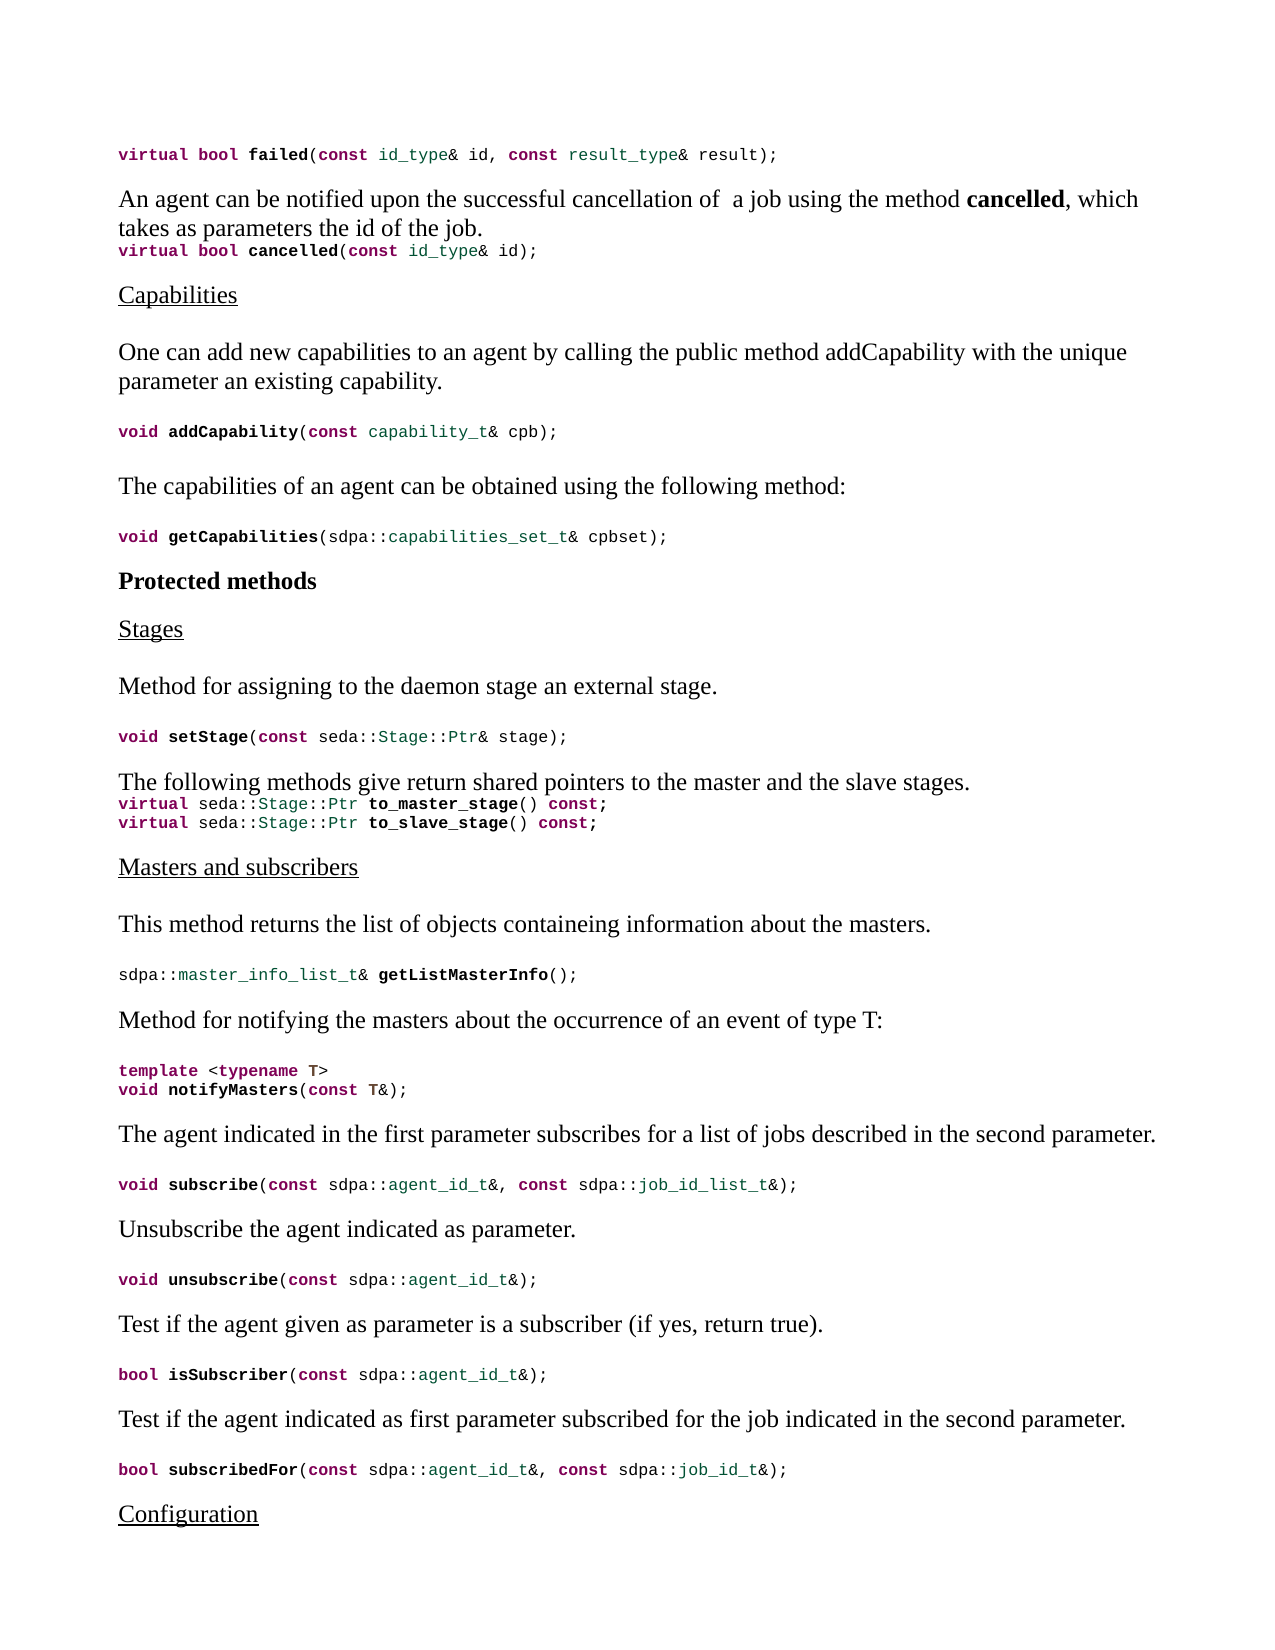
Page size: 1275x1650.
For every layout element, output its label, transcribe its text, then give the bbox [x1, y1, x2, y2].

text Unsubscribe the agent indicated as parameter. [118, 1214, 1157, 1243]
text virtual bool failed(const id_type& id, const result_type& result); [118, 147, 1157, 166]
text Method for notifying the masters about the occurrence of an event of type T: [118, 1005, 1157, 1033]
text sdpa::master_info_list_t& getListMasterInfo(); [118, 967, 1157, 986]
text template <typename T> [118, 1062, 1157, 1081]
text Configuration [118, 1499, 1157, 1528]
text void unsubscribe(const sdpa::agent_id_t&); [118, 1271, 1157, 1290]
text Capabilities [118, 280, 1157, 308]
text This method returns the list of objects containeing information about the masters. [118, 909, 1157, 938]
text virtual seda::Stage::Ptr to_slave_stage() const; [118, 814, 1157, 833]
text void getCapabilities(sdpa::capabilities_set_t& cpbset); [118, 529, 1157, 547]
text bool subscribedFor(const sdpa::agent_id_t&, const sdpa::job_id_t&); [118, 1462, 1157, 1481]
text An agent can be notified upon the successful cancellation of a job using the method cancelled, which takes as parameters the id of the job. [118, 184, 1157, 242]
text virtual bool cancelled(const id_type& id); [118, 242, 1157, 261]
text bool isSubscriber(const sdpa::agent_id_t&); [118, 1367, 1157, 1386]
text virtual seda::Stage::Ptr to_master_stage() const; [118, 795, 1157, 814]
text Test if the agent given as parameter is a subscriber (if yes, return true). [118, 1309, 1157, 1338]
text The following methods give return shared pointers to the master and the slave stages. [118, 767, 1157, 795]
text Masters and subscribers [118, 852, 1157, 881]
text Protected methods [118, 566, 1157, 595]
text One can add new capabilities to an agent by calling the public method addCapability with the unique parameter an existing capability. [118, 337, 1157, 395]
text Method for assigning to the daemon stage an external stage. [118, 671, 1157, 700]
text Test if the agent indicated as first parameter subscribed for the job indicated in the second parameter. [118, 1404, 1157, 1433]
text The capabilities of an agent can be obtained using the following method: [118, 471, 1157, 500]
text Stages [118, 614, 1157, 643]
text void subscribe(const sdpa::agent_id_t&, const sdpa::job_id_list_t&); [118, 1176, 1157, 1195]
text The agent indicated in the first parameter subscribes for a list of jobs described in the second parameter. [118, 1119, 1157, 1147]
text void notifyMasters(const T&); [118, 1081, 1157, 1100]
text void setStage(const seda::Stage::Ptr& stage); [118, 729, 1157, 748]
text void addCapability(const capability_t& cpb); [118, 423, 1157, 442]
